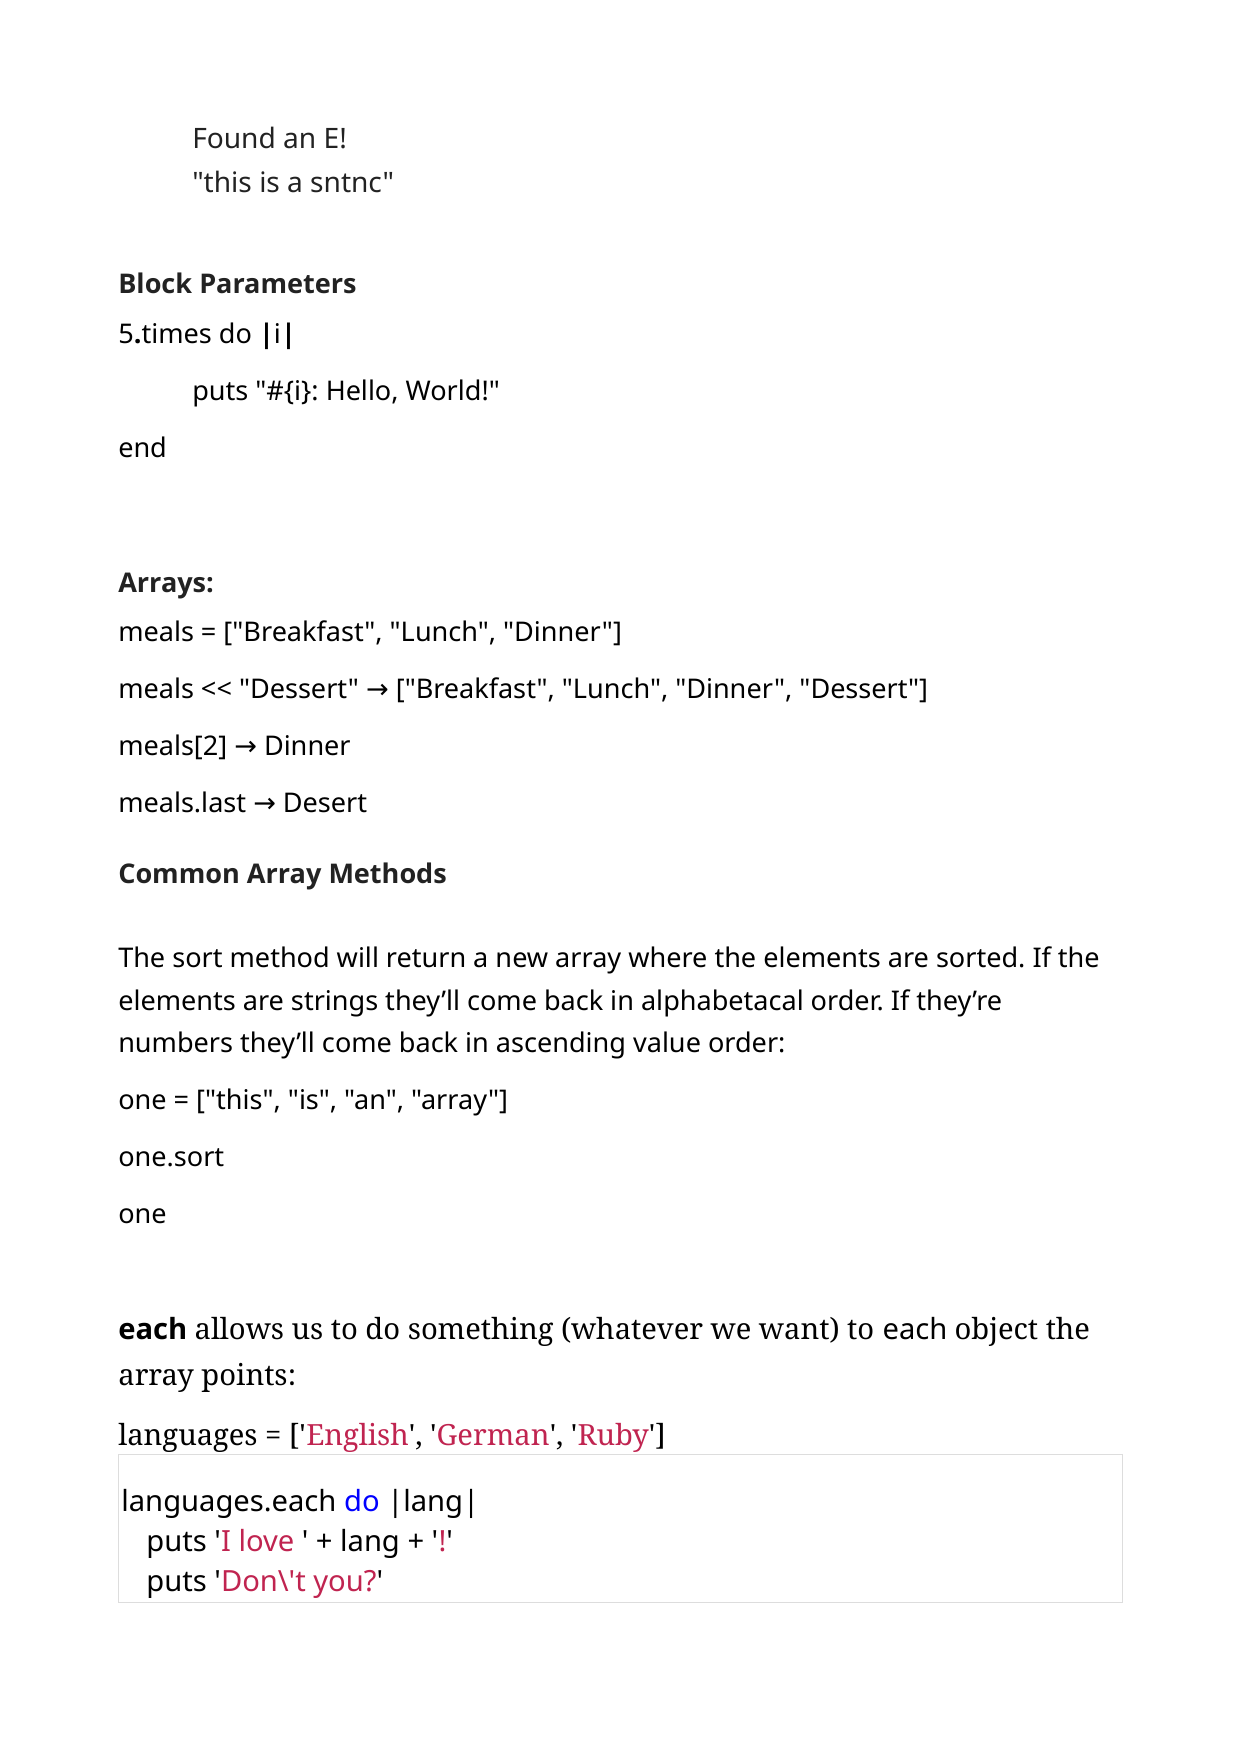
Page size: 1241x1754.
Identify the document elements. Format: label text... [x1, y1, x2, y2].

text meals << "Dessert" → ["Breakfast", "Lunch", "Dinner", "Dessert"] [118, 669, 1122, 706]
text meals[2] → Dinner [118, 726, 1122, 763]
text one.sort [118, 1137, 1122, 1174]
text puts "#{i}: Hello, World!" [118, 371, 1122, 408]
text meals.last → Desert [118, 783, 1122, 820]
text puts 'Don\'t you?' [119, 1557, 1122, 1602]
text Found an E! [118, 118, 1122, 156]
text 5.times do |i| [118, 314, 1122, 351]
subtitle Arrays: [118, 563, 1122, 600]
text meals = ["Breakfast", "Lunch", "Dinner"] [118, 612, 1122, 649]
text languages = ['English', 'German', 'Ruby'] [118, 1414, 1122, 1454]
text each allows us to do something (whatever we want) to each object the array points: [118, 1308, 1122, 1393]
text end [118, 428, 1122, 465]
text one = ["this", "is", "an", "array"] [118, 1080, 1122, 1117]
subtitle Common Array Methods [118, 855, 1122, 892]
text "this is a sntnc" [118, 162, 1122, 201]
text The sort method will return a new array where the elements are sorted. If the elements are strings they’ll come back in alphabetacal order. If they’re numbers they’ll come back in ascending value order: [118, 904, 1122, 1060]
text languages.each do |lang| [119, 1477, 1122, 1517]
text puts 'I love ' + lang + '!' [119, 1517, 1122, 1557]
subtitle Block Parameters [118, 265, 1122, 302]
text one [118, 1194, 1122, 1231]
